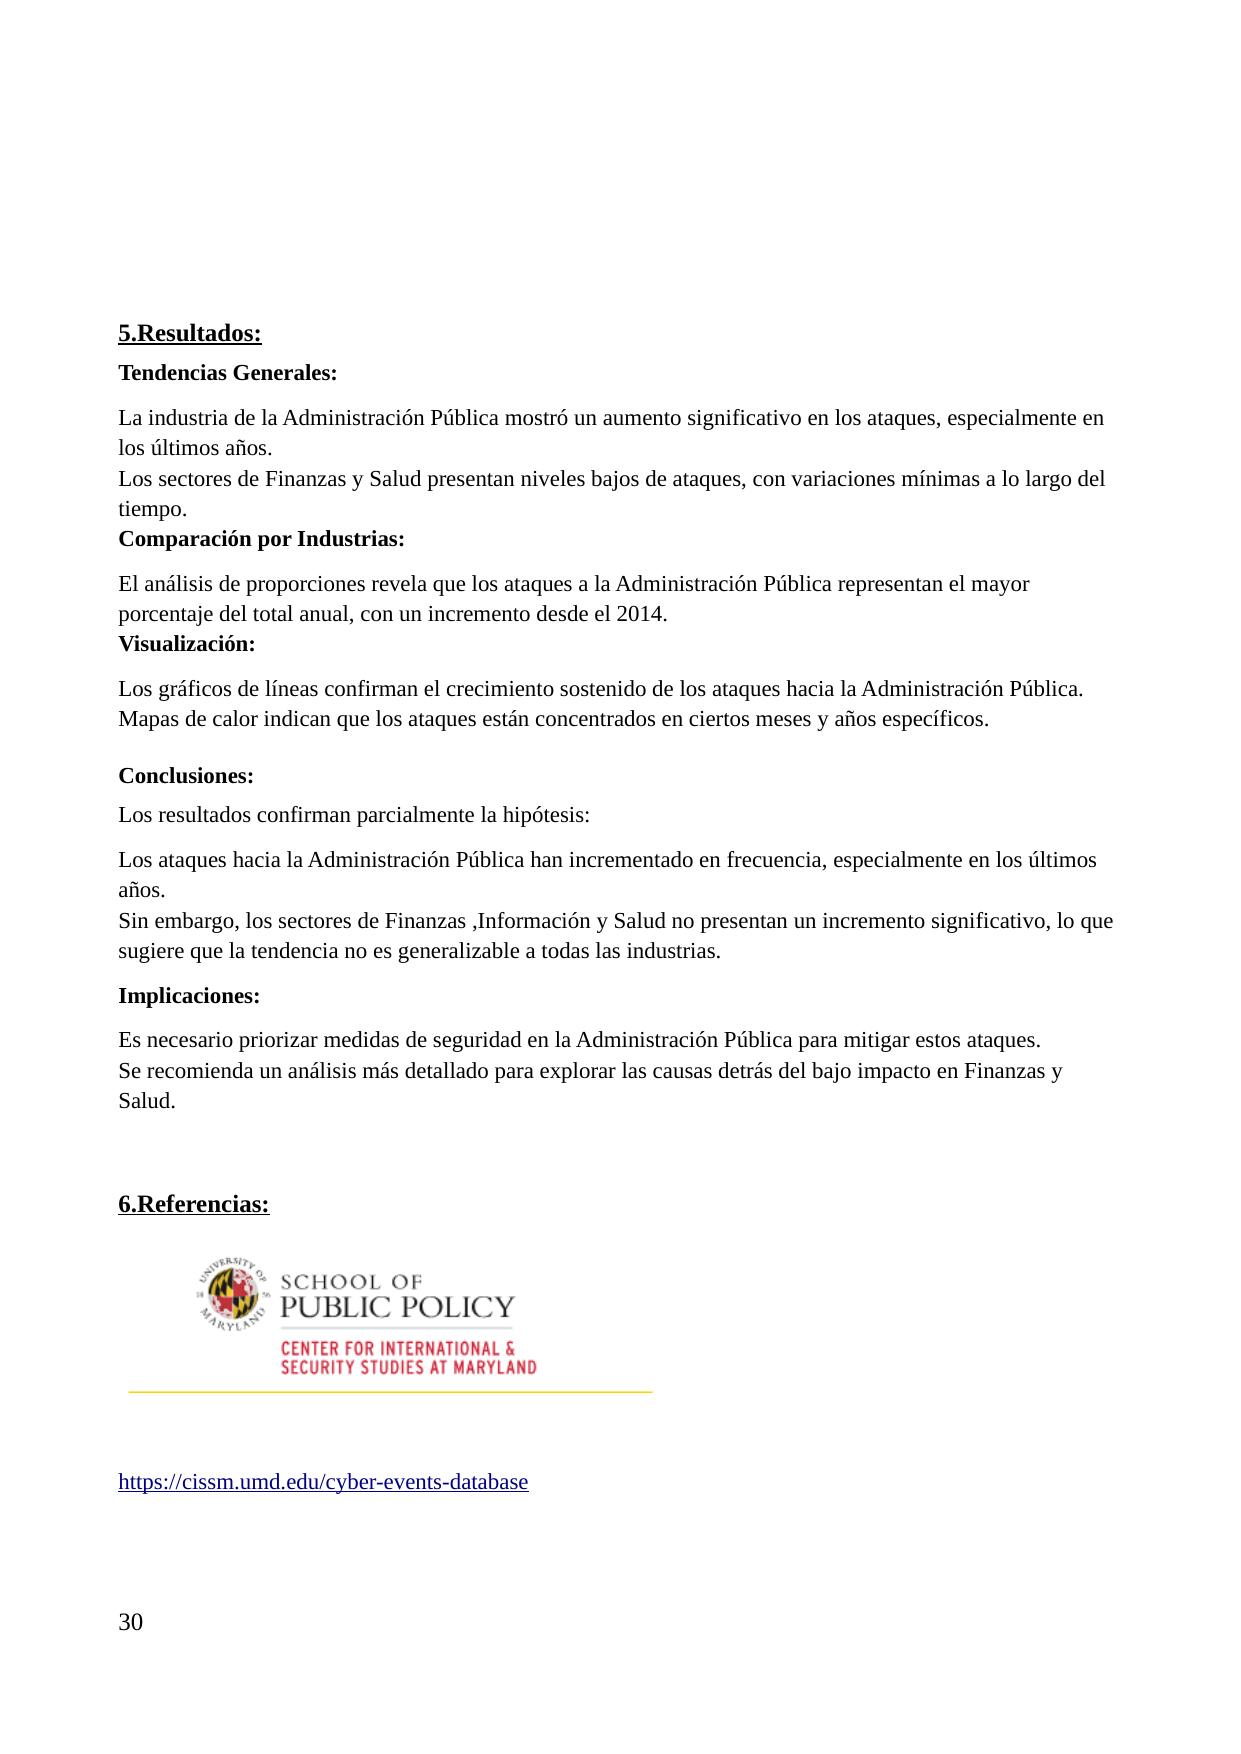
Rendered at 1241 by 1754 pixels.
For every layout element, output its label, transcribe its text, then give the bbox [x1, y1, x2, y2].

text Visualización: [118, 630, 1122, 657]
subtitle 6.Referencias: [118, 1189, 1122, 1218]
text Los ataques hacia la Administración Pública han incrementado en frecuencia, especialmente en los últimos años. [118, 846, 1122, 903]
text La industria de la Administración Pública mostró un aumento significativo en los ataques, especialmente en los últimos años. [118, 404, 1122, 461]
text Los gráficos de líneas confirman el crecimiento sostenido de los ataques hacia la Administración Pública. [118, 675, 1122, 701]
text Se recomienda un análisis más detallado para explorar las causas detrás del bajo impacto en Finanzas y Salud. [118, 1057, 1122, 1113]
text Los resultados confirman parcialmente la hipótesis: [118, 801, 1122, 828]
text Mapas de calor indican que los ataques están concentrados en ciertos meses y años específicos. [118, 705, 1122, 732]
text Sin embargo, los sectores de Finanzas ,Información y Salud no presentan un incremento significativo, lo que sugiere que la tendencia no es generalizable a todas las industrias. [118, 907, 1122, 963]
text El análisis de proporciones revela que los ataques a la Administración Pública representan el mayor porcentaje del total anual, con un incremento desde el 2014. [118, 570, 1122, 626]
text Tendencias Generales: [118, 359, 1122, 386]
picture [128, 1241, 653, 1393]
text Comparación por Industrias: [118, 525, 1122, 551]
text https://cissm.umd.edu/cyber-events-database [118, 1468, 1122, 1494]
subtitle Conclusiones: [118, 763, 1122, 789]
subtitle 5.Resultados: [118, 318, 1122, 347]
text Los sectores de Finanzas y Salud presentan niveles bajos de ataques, con variaciones mínimas a lo largo del tiempo. [118, 465, 1122, 521]
text Implicaciones: [118, 982, 1122, 1008]
text Es necesario priorizar medidas de seguridad en la Administración Pública para mitigar estos ataques. [118, 1026, 1122, 1053]
